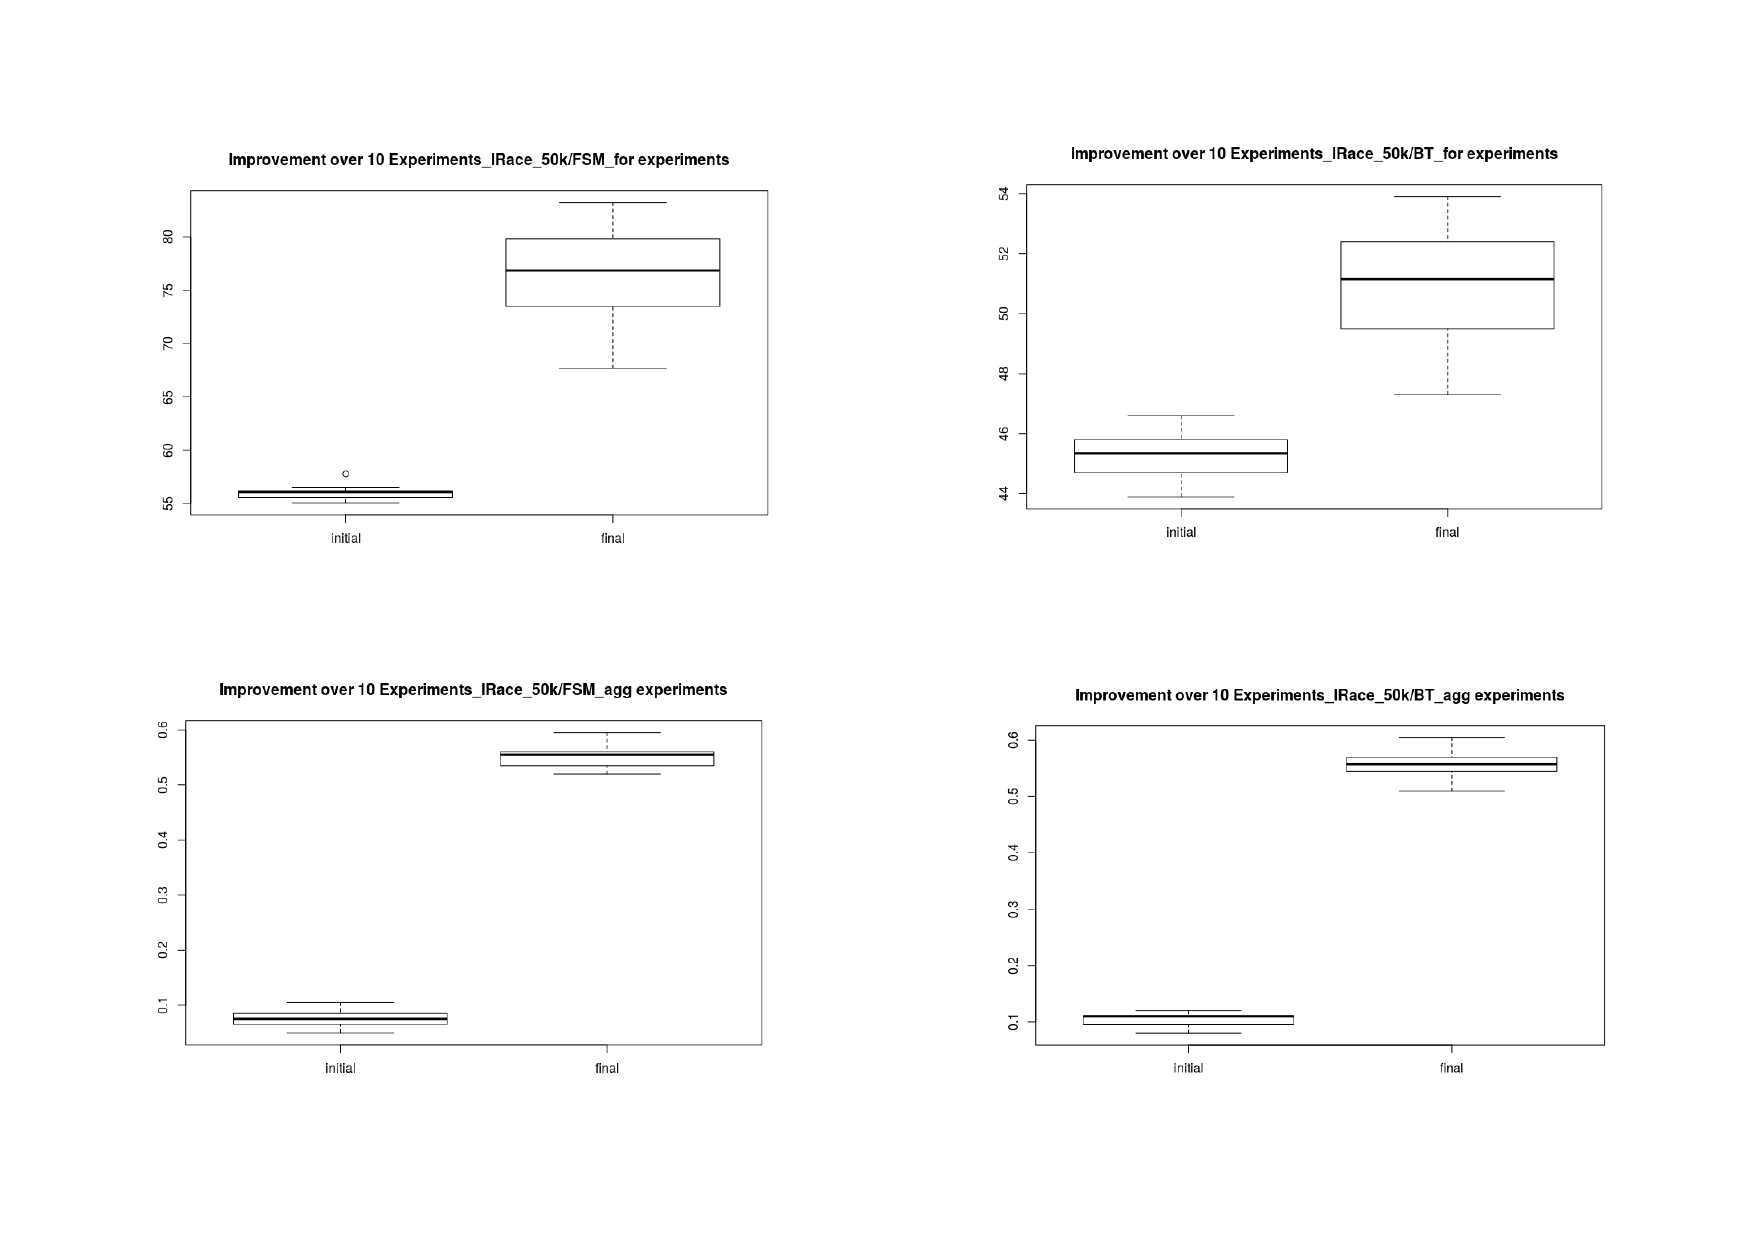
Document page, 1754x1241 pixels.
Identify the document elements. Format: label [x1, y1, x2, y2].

picture [973, 663, 1636, 1122]
picture [122, 657, 794, 1123]
picture [127, 127, 800, 593]
picture [963, 122, 1634, 587]
